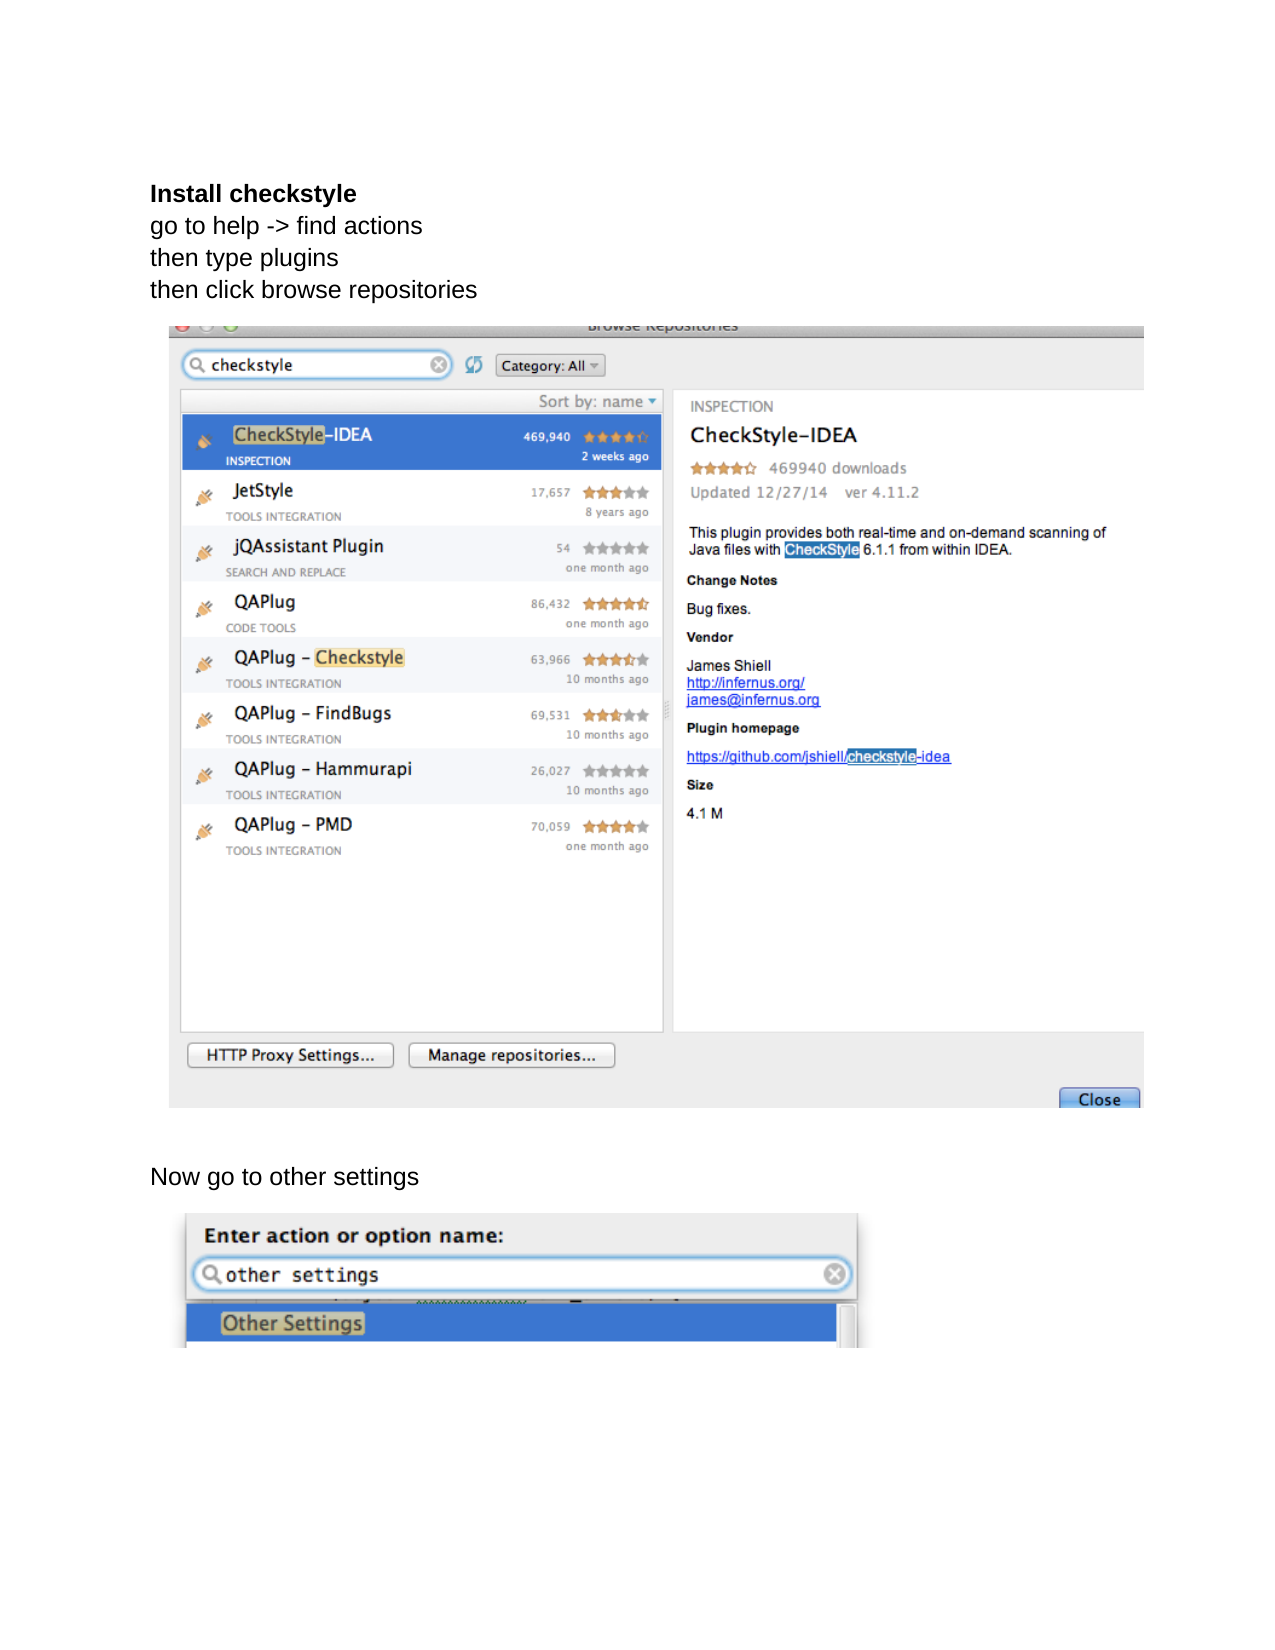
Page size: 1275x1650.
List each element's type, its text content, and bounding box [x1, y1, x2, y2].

text go to help -> find actions [150, 211, 1125, 239]
text then click browse repositories [150, 276, 1125, 303]
picture [168, 1213, 882, 1348]
picture [168, 326, 1144, 1108]
text then type plugins [150, 243, 1125, 271]
text Now go to other settings [150, 1162, 1125, 1190]
text Install checkstyle [150, 179, 1125, 207]
